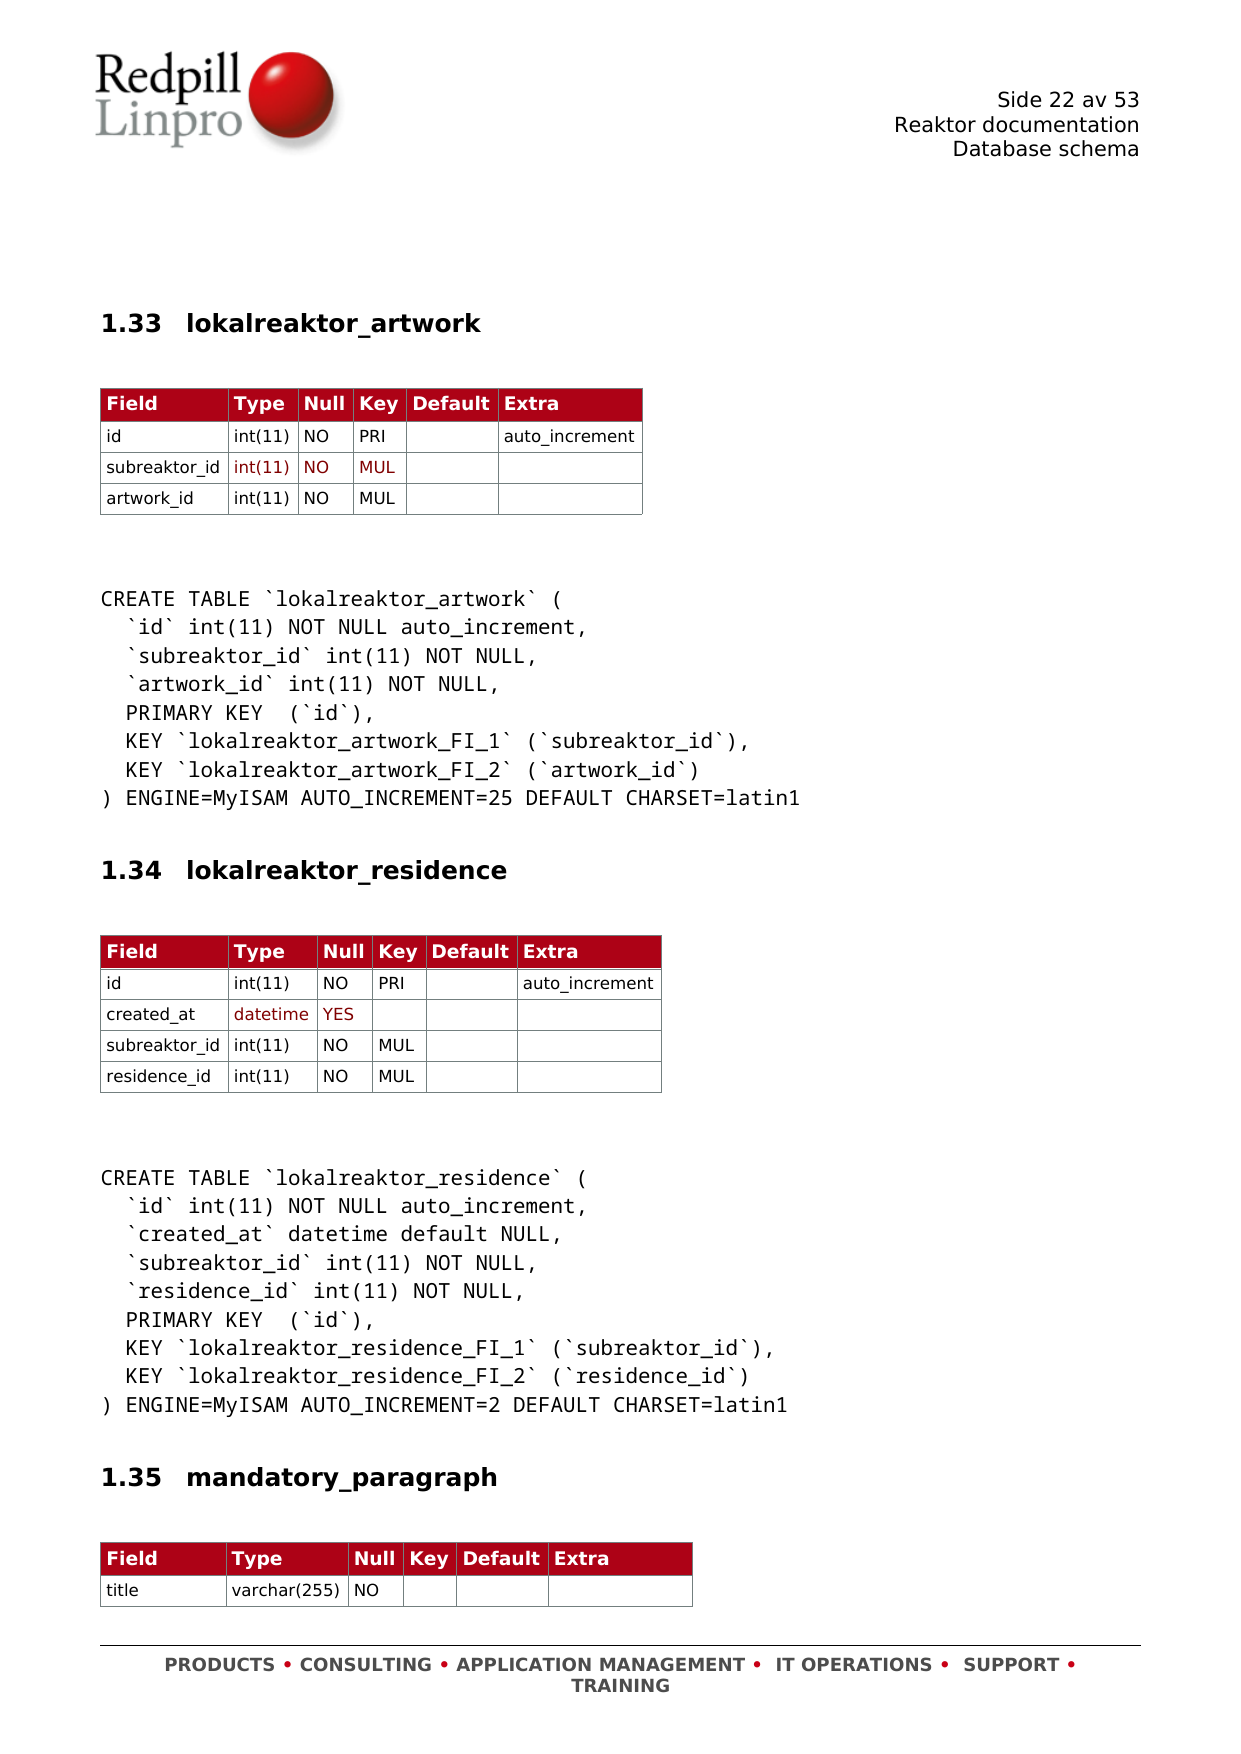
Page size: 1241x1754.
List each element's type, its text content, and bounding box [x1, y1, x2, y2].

table_cell NO [318, 1031, 372, 1061]
table_header Default [407, 389, 498, 421]
table_header Extra [549, 1543, 692, 1575]
table_header Extra [499, 389, 642, 421]
text `subreaktor_id` int(11) NOT NULL, [100, 641, 1140, 669]
table_cell [518, 1000, 661, 1030]
table_cell [499, 484, 642, 514]
text PRIMARY KEY (`id`), [100, 1305, 1140, 1333]
table_cell [518, 1062, 661, 1092]
text CREATE TABLE `lokalreaktor_artwork` ( [100, 584, 1140, 612]
table_cell [457, 1576, 548, 1606]
table_cell [427, 1000, 517, 1030]
table_cell int(11) [229, 422, 298, 452]
table_cell id [101, 422, 228, 452]
table_header Key [354, 389, 406, 421]
table_cell MUL [373, 1062, 426, 1092]
table_cell subreaktor_id [101, 1031, 228, 1061]
subtitle mandatory_paragraph [100, 1463, 1140, 1493]
subtitle lokalreaktor_residence [100, 857, 1140, 886]
table_header Field [101, 1543, 226, 1575]
table_cell [427, 1031, 517, 1061]
text `created_at` datetime default NULL, [100, 1219, 1140, 1248]
table_cell NO [299, 453, 353, 483]
text ) ENGINE=MyISAM AUTO_INCREMENT=25 DEFAULT CHARSET=latin1 [100, 783, 1140, 812]
table_header Null [299, 389, 353, 421]
table_cell datetime [229, 1000, 317, 1030]
table_header Type [227, 1543, 348, 1575]
text `artwork_id` int(11) NOT NULL, [100, 669, 1140, 698]
table_cell int(11) [229, 970, 317, 999]
table_cell int(11) [229, 484, 298, 514]
subtitle lokalreaktor_artwork [100, 309, 1140, 338]
text `subreaktor_id` int(11) NOT NULL, [100, 1248, 1140, 1276]
table_cell title [101, 1576, 226, 1606]
text `id` int(11) NOT NULL auto_increment, [100, 612, 1140, 641]
table_header Null [349, 1543, 403, 1575]
table_cell PRI [354, 422, 406, 452]
table_cell [427, 970, 517, 999]
table_cell [499, 453, 642, 483]
table_cell NO [299, 484, 353, 514]
table_header Type [229, 389, 298, 421]
table_cell residence_id [101, 1062, 228, 1092]
table_cell created_at [101, 1000, 228, 1030]
table_cell [404, 1576, 456, 1606]
table_header Default [457, 1543, 548, 1575]
text CREATE TABLE `lokalreaktor_residence` ( [100, 1163, 1140, 1191]
text KEY `lokalreaktor_residence_FI_1` (`subreaktor_id`), [100, 1333, 1140, 1362]
text PRIMARY KEY (`id`), [100, 698, 1140, 726]
table_cell int(11) [229, 453, 298, 483]
table_cell artwork_id [101, 484, 228, 514]
text KEY `lokalreaktor_residence_FI_2` (`residence_id`) [100, 1362, 1140, 1390]
table_header Type [229, 936, 317, 968]
table_cell NO [299, 422, 353, 452]
table_cell auto_increment [518, 970, 661, 999]
table_cell [549, 1576, 692, 1606]
table_header Extra [518, 936, 661, 968]
table_header Default [427, 936, 517, 968]
table_cell subreaktor_id [101, 453, 228, 483]
table_cell PRI [373, 970, 426, 999]
table_cell varchar(255) [227, 1576, 348, 1606]
table_cell MUL [373, 1031, 426, 1061]
table_cell int(11) [229, 1031, 317, 1061]
table_header Field [101, 389, 228, 421]
table_header Field [101, 936, 228, 968]
table_header Key [404, 1543, 456, 1575]
table_header Key [373, 936, 426, 968]
table_cell NO [318, 1062, 372, 1092]
table_cell id [101, 970, 228, 999]
table_cell [518, 1031, 661, 1061]
table_cell NO [318, 970, 372, 999]
table_cell int(11) [229, 1062, 317, 1092]
text `id` int(11) NOT NULL auto_increment, [100, 1191, 1140, 1219]
text ) ENGINE=MyISAM AUTO_INCREMENT=2 DEFAULT CHARSET=latin1 [100, 1390, 1140, 1418]
table_cell [407, 484, 498, 514]
text `residence_id` int(11) NOT NULL, [100, 1276, 1140, 1305]
table_cell [407, 422, 498, 452]
table_cell NO [349, 1576, 403, 1606]
picture [84, 38, 346, 160]
table_cell YES [318, 1000, 372, 1030]
table_cell [407, 453, 498, 483]
table_header Null [318, 936, 372, 968]
table_cell [373, 1000, 426, 1030]
text KEY `lokalreaktor_artwork_FI_1` (`subreaktor_id`), [100, 726, 1140, 755]
table_cell [427, 1062, 517, 1092]
table_cell MUL [354, 484, 406, 514]
table_cell auto_increment [499, 422, 642, 452]
table_cell MUL [354, 453, 406, 483]
text KEY `lokalreaktor_artwork_FI_2` (`artwork_id`) [100, 755, 1140, 783]
